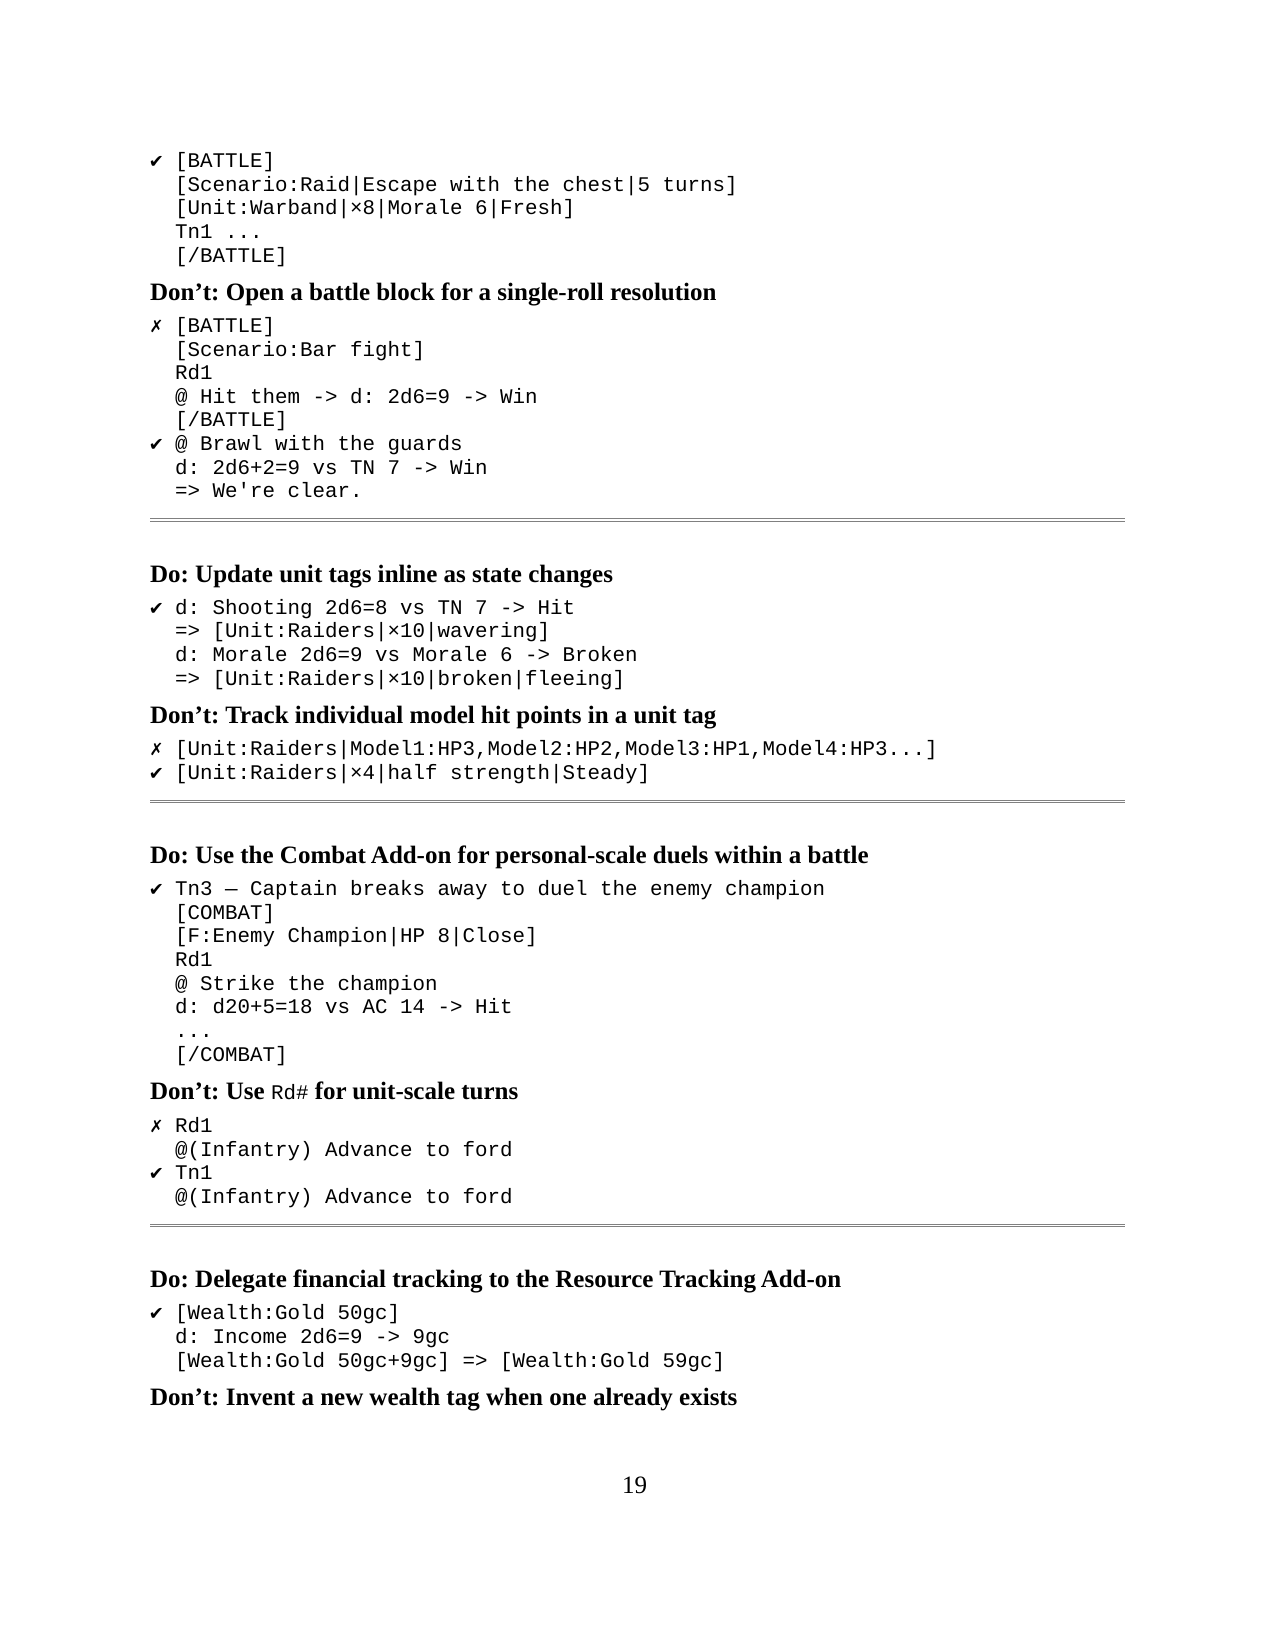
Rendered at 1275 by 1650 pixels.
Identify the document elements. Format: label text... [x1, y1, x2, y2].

text Don’t: Track individual model hit points in a unit tag [150, 700, 1125, 729]
text d: 2d6+2=9 vs TN 7 -> Win [150, 457, 1125, 480]
text [Scenario:Raid|Escape with the chest|5 turns] [150, 174, 1125, 197]
text => We're clear. [150, 480, 1125, 504]
text Rd1 [150, 362, 1125, 386]
text @(Infantry) Advance to ford [150, 1186, 1125, 1209]
text @ Strike the champion [150, 973, 1125, 996]
text [F:Enemy Champion|HP 8|Close] [150, 926, 1125, 949]
text Don’t: Invent a new wealth tag when one already exists [150, 1382, 1125, 1411]
text @(Infantry) Advance to ford [150, 1138, 1125, 1162]
text [Scenario:Bar fight] [150, 338, 1125, 362]
text ✗ [BATTLE] [150, 315, 1125, 338]
text [/BATTLE] [150, 409, 1125, 433]
text Tn1 ... [150, 221, 1125, 244]
text ✔ [Unit:Raiders|×4|half strength|Steady] [150, 762, 1125, 785]
text ✔ @ Brawl with the guards [150, 433, 1125, 457]
text ✔ [BATTLE] [150, 150, 1125, 174]
text ✗ Rd1 [150, 1115, 1125, 1138]
text Do: Update unit tags inline as state changes [150, 559, 1125, 588]
text d: Morale 2d6=9 vs Morale 6 -> Broken [150, 644, 1125, 668]
text d: Income 2d6=9 -> 9gc [150, 1326, 1125, 1349]
text Do: Delegate financial tracking to the Resource Tracking Add-on [150, 1264, 1125, 1293]
text Do: Use the Combat Add-on for personal-scale duels within a battle [150, 841, 1125, 869]
text => [Unit:Raiders|×10|broken|fleeing] [150, 668, 1125, 691]
text Don’t: Use Rd# for unit-scale turns [150, 1076, 1125, 1106]
text [Unit:Warband|×8|Morale 6|Fresh] [150, 197, 1125, 221]
text Rd1 [150, 949, 1125, 973]
text [/BATTLE] [150, 244, 1125, 268]
text [/COMBAT] [150, 1044, 1125, 1067]
text ✔ [Wealth:Gold 50gc] [150, 1302, 1125, 1326]
text @ Hit them -> d: 2d6=9 -> Win [150, 386, 1125, 409]
text d: d20+5=18 vs AC 14 -> Hit [150, 996, 1125, 1020]
text [COMBAT] [150, 902, 1125, 926]
text ✔ Tn1 [150, 1162, 1125, 1186]
text ✔ d: Shooting 2d6=8 vs TN 7 -> Hit [150, 597, 1125, 621]
text ... [150, 1020, 1125, 1044]
text [Wealth:Gold 50gc+9gc] => [Wealth:Gold 59gc] [150, 1349, 1125, 1373]
text Don’t: Open a battle block for a single-roll resolution [150, 277, 1125, 306]
text => [Unit:Raiders|×10|wavering] [150, 621, 1125, 644]
text ✔ Tn3 — Captain breaks away to duel the enemy champion [150, 878, 1125, 902]
text ✗ [Unit:Raiders|Model1:HP3,Model2:HP2,Model3:HP1,Model4:HP3...] [150, 738, 1125, 762]
